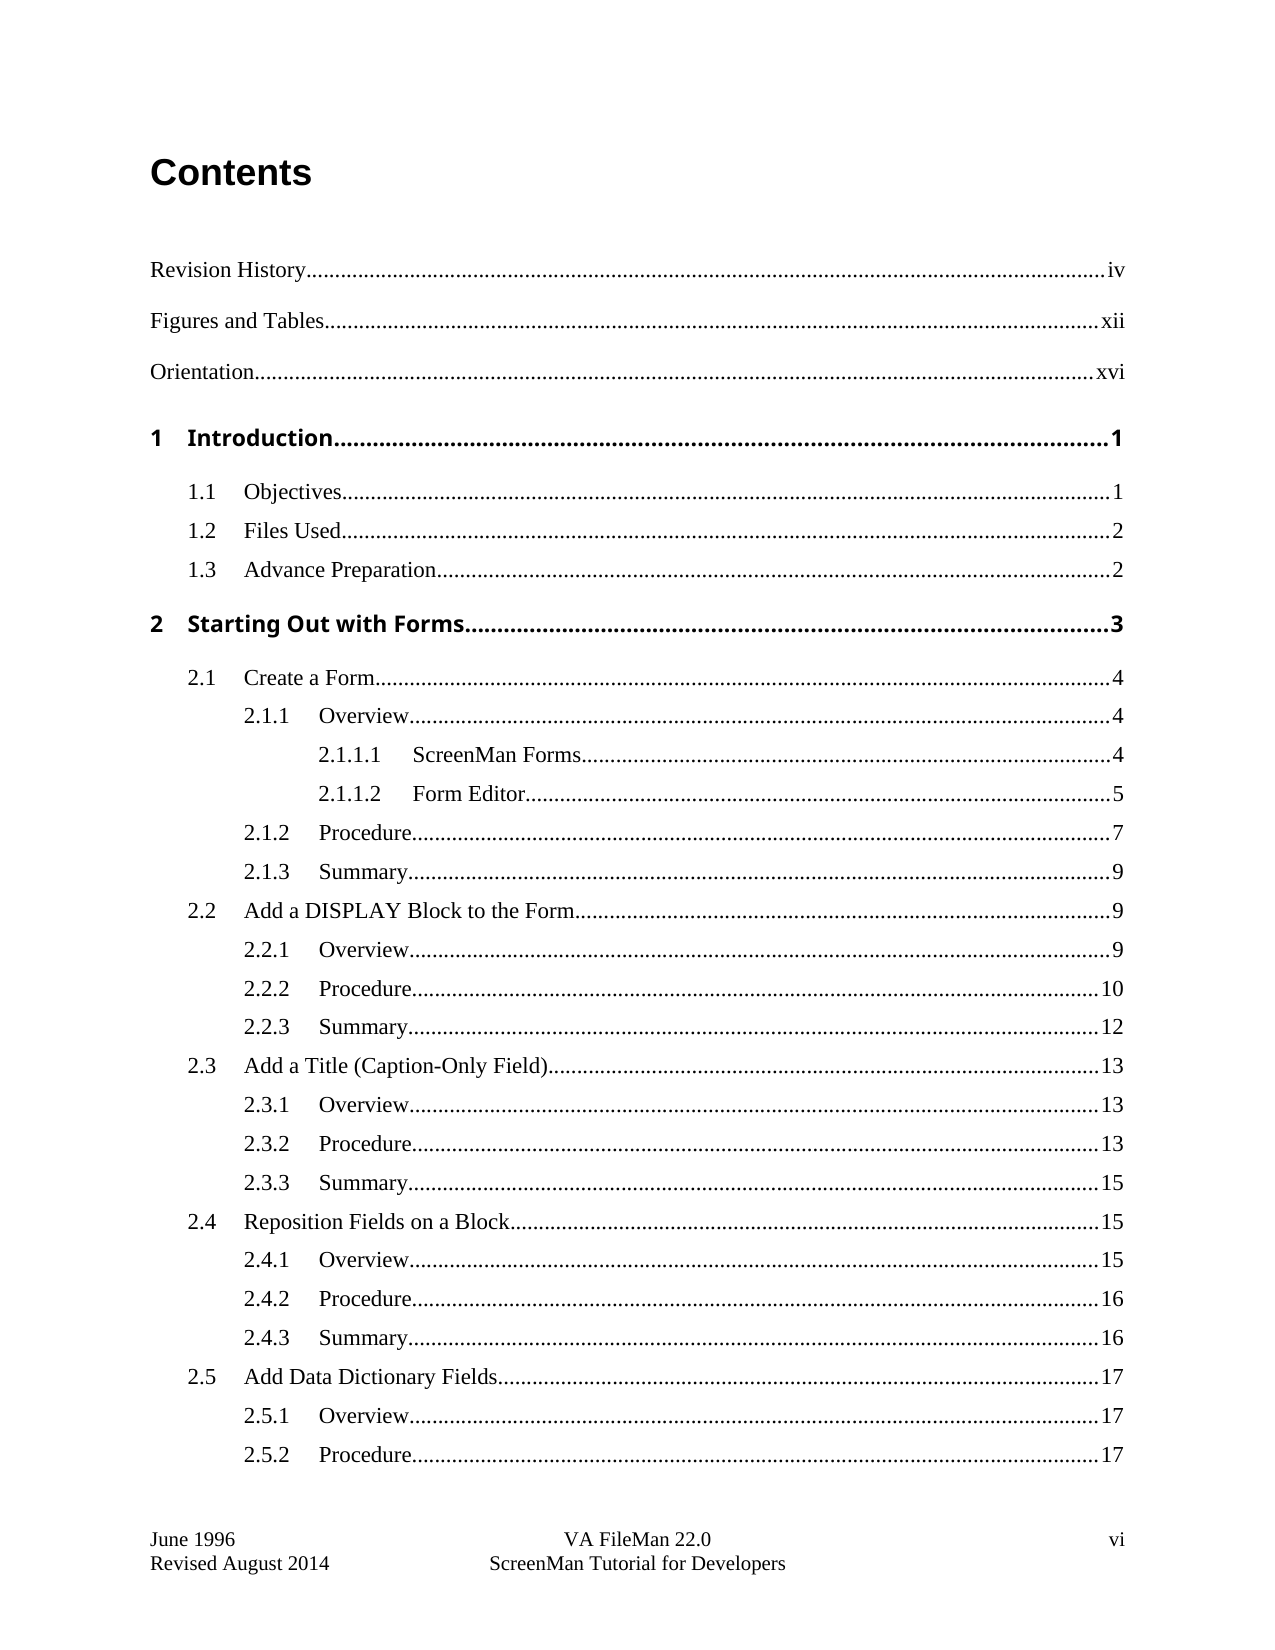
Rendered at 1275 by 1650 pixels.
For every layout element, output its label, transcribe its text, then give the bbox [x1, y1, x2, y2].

text 2.2.1 Overview 9 [244, 936, 1125, 962]
text 2.1.2 Procedure 7 [244, 819, 1125, 846]
text Figures and Tables xii [150, 307, 1125, 333]
text 2.2.3 Summary 12 [244, 1013, 1125, 1040]
text 2.4.2 Procedure 16 [244, 1285, 1125, 1312]
text 2.3.3 Summary 15 [244, 1169, 1125, 1195]
text Orientation xvi [150, 358, 1125, 385]
text 2.2 Add a DISPLAY Block to the Form 9 [187, 897, 1125, 923]
text 1.1 Objectives 1 [187, 478, 1125, 505]
text 1 Introduction 1 [150, 422, 1125, 453]
text 2.3.1 Overview 13 [244, 1091, 1125, 1117]
text 2.4.3 Summary 16 [244, 1324, 1125, 1351]
text Revision History iv [150, 256, 1125, 282]
text 2.1.1.2 Form Editor 5 [318, 780, 1125, 807]
text 1.3 Advance Preparation 2 [187, 556, 1125, 582]
text 2.2.2 Procedure 10 [244, 974, 1125, 1001]
text 2.1.1 Overview 4 [244, 703, 1125, 729]
text 2.3 Add a Title (Caption-Only Field) 13 [187, 1052, 1125, 1079]
text 2.4 Reposition Fields on a Block 15 [187, 1208, 1125, 1234]
text 2.5 Add Data Dictionary Fields 17 [187, 1363, 1125, 1389]
text 2.4.1 Overview 15 [244, 1247, 1125, 1273]
text 2.1 Create a Form 4 [187, 664, 1125, 690]
text 2.1.1.1 ScreenMan Forms 4 [318, 741, 1125, 768]
text 2.3.2 Procedure 13 [244, 1130, 1125, 1156]
text 2.5.2 Procedure 17 [244, 1441, 1125, 1467]
subtitle Contents [150, 150, 1125, 193]
text 2.1.3 Summary 9 [244, 858, 1125, 884]
text 2.5.1 Overview 17 [244, 1402, 1125, 1428]
text 2 Starting Out with Forms 3 [150, 607, 1125, 639]
text 1.2 Files Used 2 [187, 517, 1125, 544]
